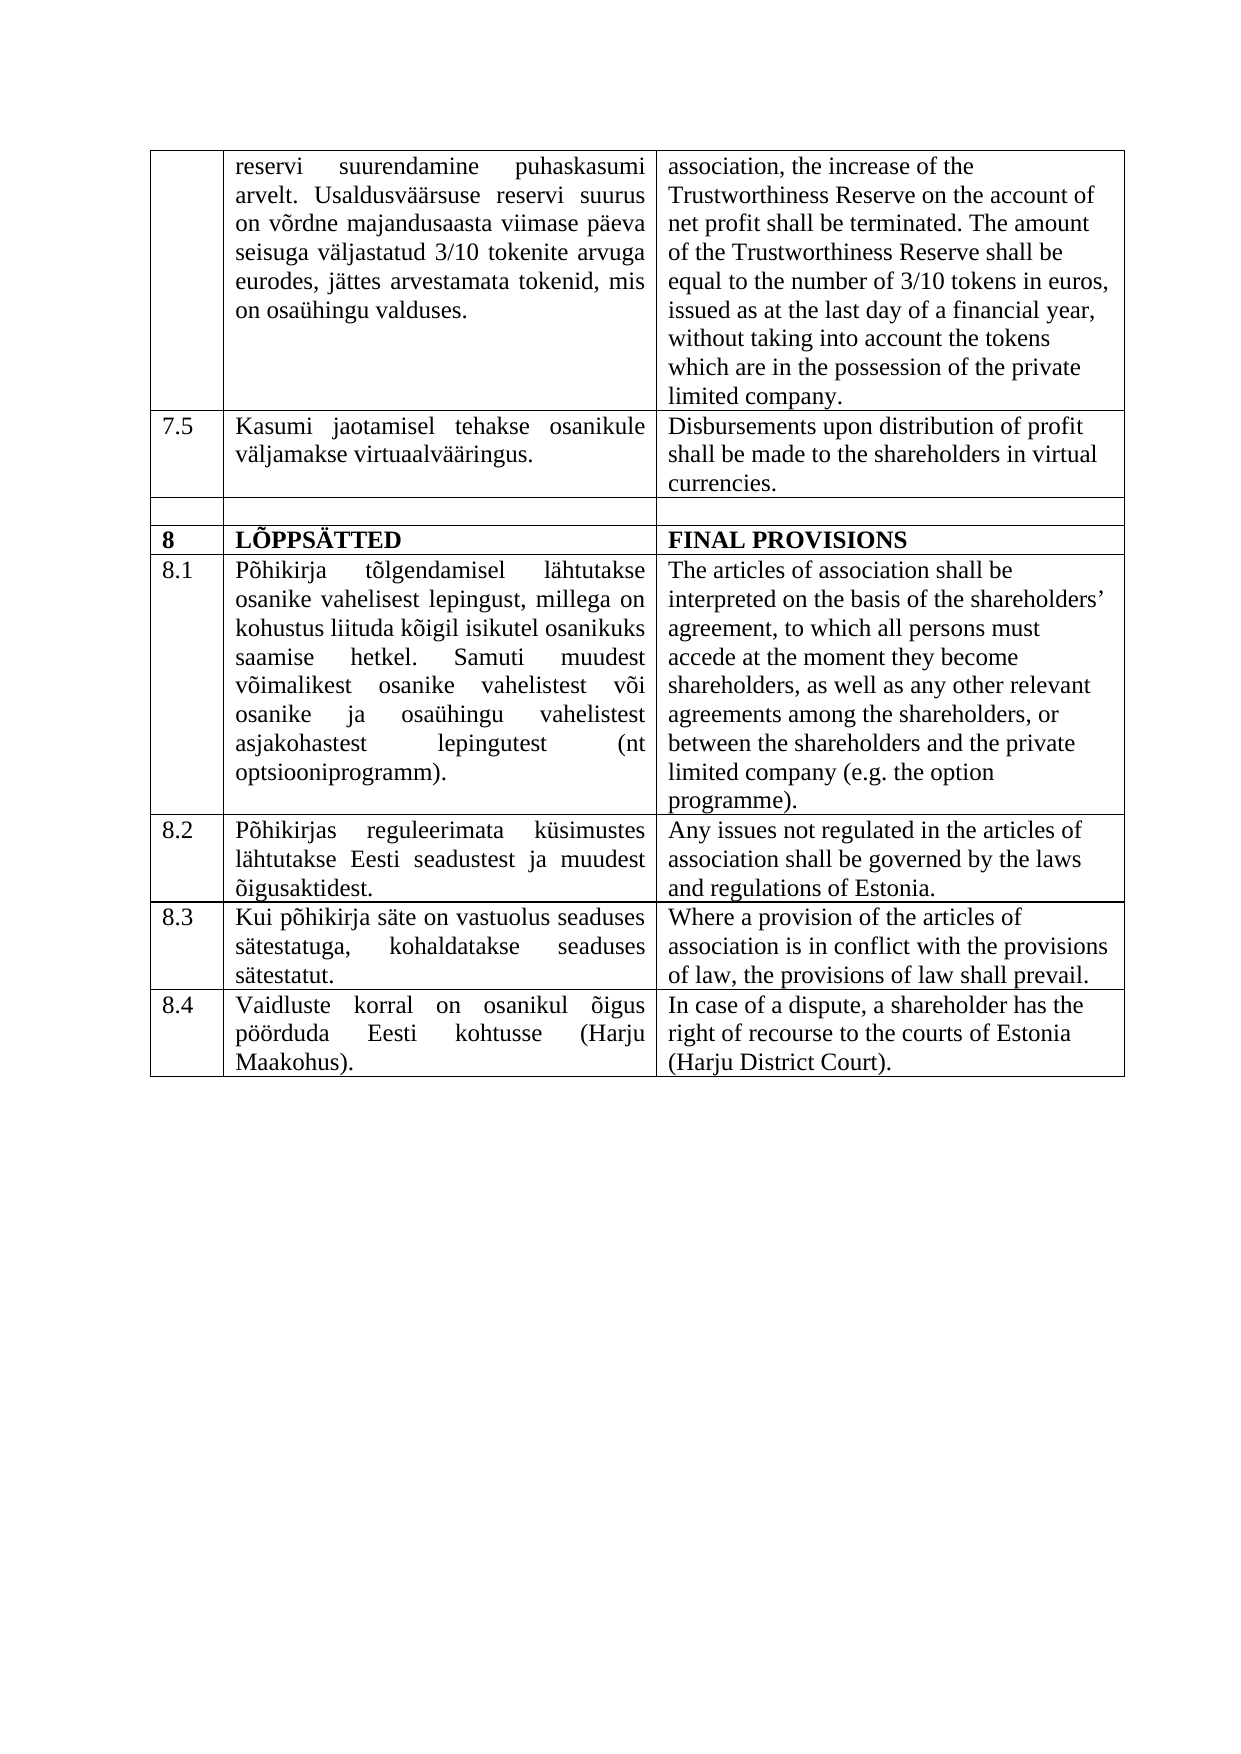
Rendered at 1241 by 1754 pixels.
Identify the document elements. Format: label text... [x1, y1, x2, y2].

table_cell reservi suurendamine puhaskasumi arvelt. Usaldusväärsuse reservi suurus on võrdne majandusaasta viimase päeva seisuga väljastatud 3/10 tokenite arvuga eurodes, jättes arvestamata tokenid, mis on osaühingu valduses. [224, 151, 656, 410]
table_cell Põhikirjas reguleerimata küsimustes lähtutakse Eesti seadustest ja muudest õigusaktidest. [224, 815, 656, 901]
table_cell 8.3 [151, 903, 223, 989]
table_cell 8.1 [151, 555, 223, 814]
table_cell Any issues not regulated in the articles of association shall be governed by the laws and regulations of Estonia. [657, 815, 1124, 901]
table_cell The articles of association shall be interpreted on the basis of the shareholders’ agreement, to which all persons must accede at the moment they become shareholders, as well as any other relevant agreements among the shareholders, or between the shareholders and the private limited company (e.g. the option programme). [657, 555, 1124, 814]
table_cell Põhikirja tõlgendamisel lähtutakse osanike vahelisest lepingust, millega on kohustus liituda kõigil isikutel osanikuks saamise hetkel. Samuti muudest võimalikest osanike vahelistest või osanike ja osaühingu vahelistest asjakohastest lepingutest (nt optsiooniprogramm). [224, 555, 656, 814]
table_cell Disbursements upon distribution of profit shall be made to the shareholders in virtual currencies. [657, 411, 1124, 497]
table_cell [224, 498, 656, 524]
table_cell 7.5 [151, 411, 223, 497]
table_cell [657, 498, 1124, 524]
table_cell [151, 498, 223, 524]
table_cell [151, 151, 223, 410]
table_cell association, the increase of the Trustworthiness Reserve on the account of net profit shall be terminated. The amount of the Trustworthiness Reserve shall be equal to the number of 3/10 tokens in euros, issued as at the last day of a financial year, without taking into account the tokens which are in the possession of the private limited company. [657, 151, 1124, 410]
table_cell LÕPPSÄTTED [224, 526, 656, 554]
table_cell Vaidluste korral on osanikul õigus pöörduda Eesti kohtusse (Harju Maakohus). [224, 990, 656, 1076]
table_cell FINAL PROVISIONS [657, 526, 1124, 554]
table_cell In case of a dispute, a shareholder has the right of recourse to the courts of Estonia (Harju District Court). [657, 990, 1124, 1076]
table_cell Where a provision of the articles of association is in conflict with the provisions of law, the provisions of law shall prevail. [657, 903, 1124, 989]
table_cell 8.4 [151, 990, 223, 1076]
table_cell 8.2 [151, 815, 223, 901]
table_cell Kui põhikirja säte on vastuolus seaduses sätestatuga, kohaldatakse seaduses sätestatut. [224, 903, 656, 989]
table_cell Kasumi jaotamisel tehakse osanikule väljamakse virtuaalvääringus. [224, 411, 656, 497]
table_cell 8 [151, 526, 223, 554]
